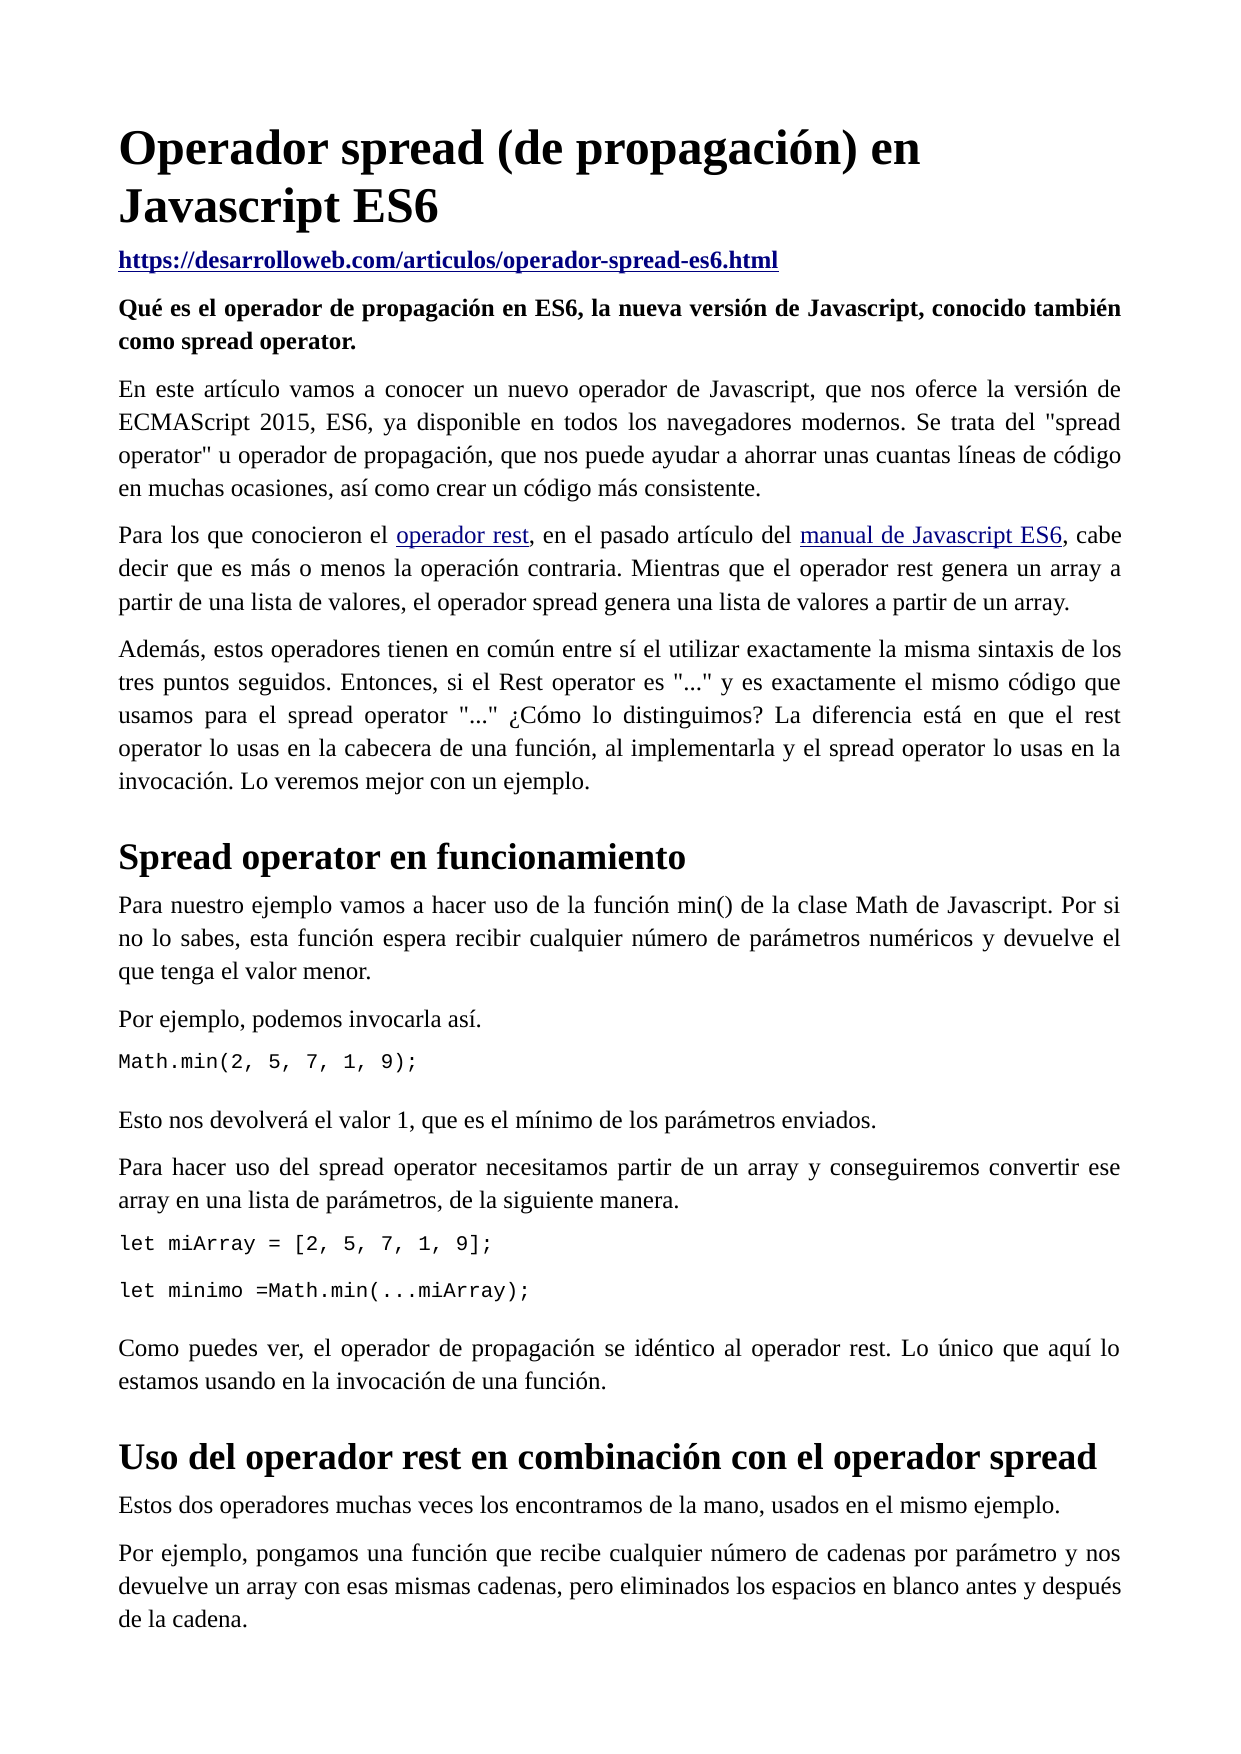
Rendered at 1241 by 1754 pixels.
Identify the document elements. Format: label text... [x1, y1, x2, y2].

text Estos dos operadores muchas veces los encontramos de la mano, usados en el mismo ejemplo. [118, 1490, 1122, 1519]
text Para los que conocieron el operador rest, en el pasado artículo del manual de Javascript ES6, cabe decir que es más o menos la operación contraria. Mientras que el operador rest genera un array a partir de una lista de valores, el operador spread genera una lista de valores a partir de un array. [118, 521, 1122, 615]
subtitle Uso del operador rest en combinación con el operador spread [118, 1435, 1122, 1478]
text En este artículo vamos a conocer un nuevo operador de Javascript, que nos oferce la versión de ECMAScript 2015, ES6, ya disponible en todos los navegadores modernos. Se trata del "spread operator" u operador de propagación, que nos puede ayudar a ahorrar unas cuantas líneas de código en muchas ocasiones, así como crear un código más consistente. [118, 374, 1122, 502]
text Como puedes ver, el operador de propagación se idéntico al operador rest. Lo único que aquí lo estamos usando en la invocación de una función. [118, 1333, 1122, 1395]
text Math.min(2, 5, 7, 1, 9); [118, 1052, 1122, 1075]
text Por ejemplo, pongamos una función que recibe cualquier número de cadenas por parámetro y nos devuelve un array con esas mismas cadenas, pero eliminados los espacios en blanco antes y después de la cadena. [118, 1538, 1122, 1633]
text Qué es el operador de propagación en ES6, la nueva versión de Javascript, conocido también como spread operator. [118, 293, 1122, 355]
text let miArray = [2, 5, 7, 1, 9]; [118, 1233, 1122, 1257]
subtitle Spread operator en funcionamiento [118, 835, 1122, 878]
text Esto nos devolverá el valor 1, que es el mínimo de los parámetros enviados. [118, 1105, 1122, 1133]
text Para nuestro ejemplo vamos a hacer uso de la función min() de la clase Math de Javascript. Por si no lo sabes, esta función espera recibir cualquier número de parámetros numéricos y devuelve el que tenga el valor menor. [118, 890, 1122, 985]
text Además, estos operadores tienen en común entre sí el utilizar exactamente la misma sintaxis de los tres puntos seguidos. Entonces, si el Rest operator es "..." y es exactamente el mismo código que usamos para el spread operator "..." ¿Cómo lo distinguimos? La diferencia está en que el rest operator lo usas en la cabecera de una función, al implementarla y el spread operator lo usas en la invocación. Lo veremos mejor con un ejemplo. [118, 634, 1122, 795]
text Por ejemplo, podemos invocarla así. [118, 1004, 1122, 1033]
text Para hacer uso del spread operator necesitamos partir de un array y conseguiremos convertir ese array en una lista de parámetros, de la siguiente manera. [118, 1152, 1122, 1214]
subtitle Operador spread (de propagación) en Javascript ES6 [118, 118, 1122, 233]
text https://desarrolloweb.com/articulos/operador-spread-es6.html [118, 246, 1122, 274]
text let minimo =Math.min(...miArray); [118, 1280, 1122, 1304]
